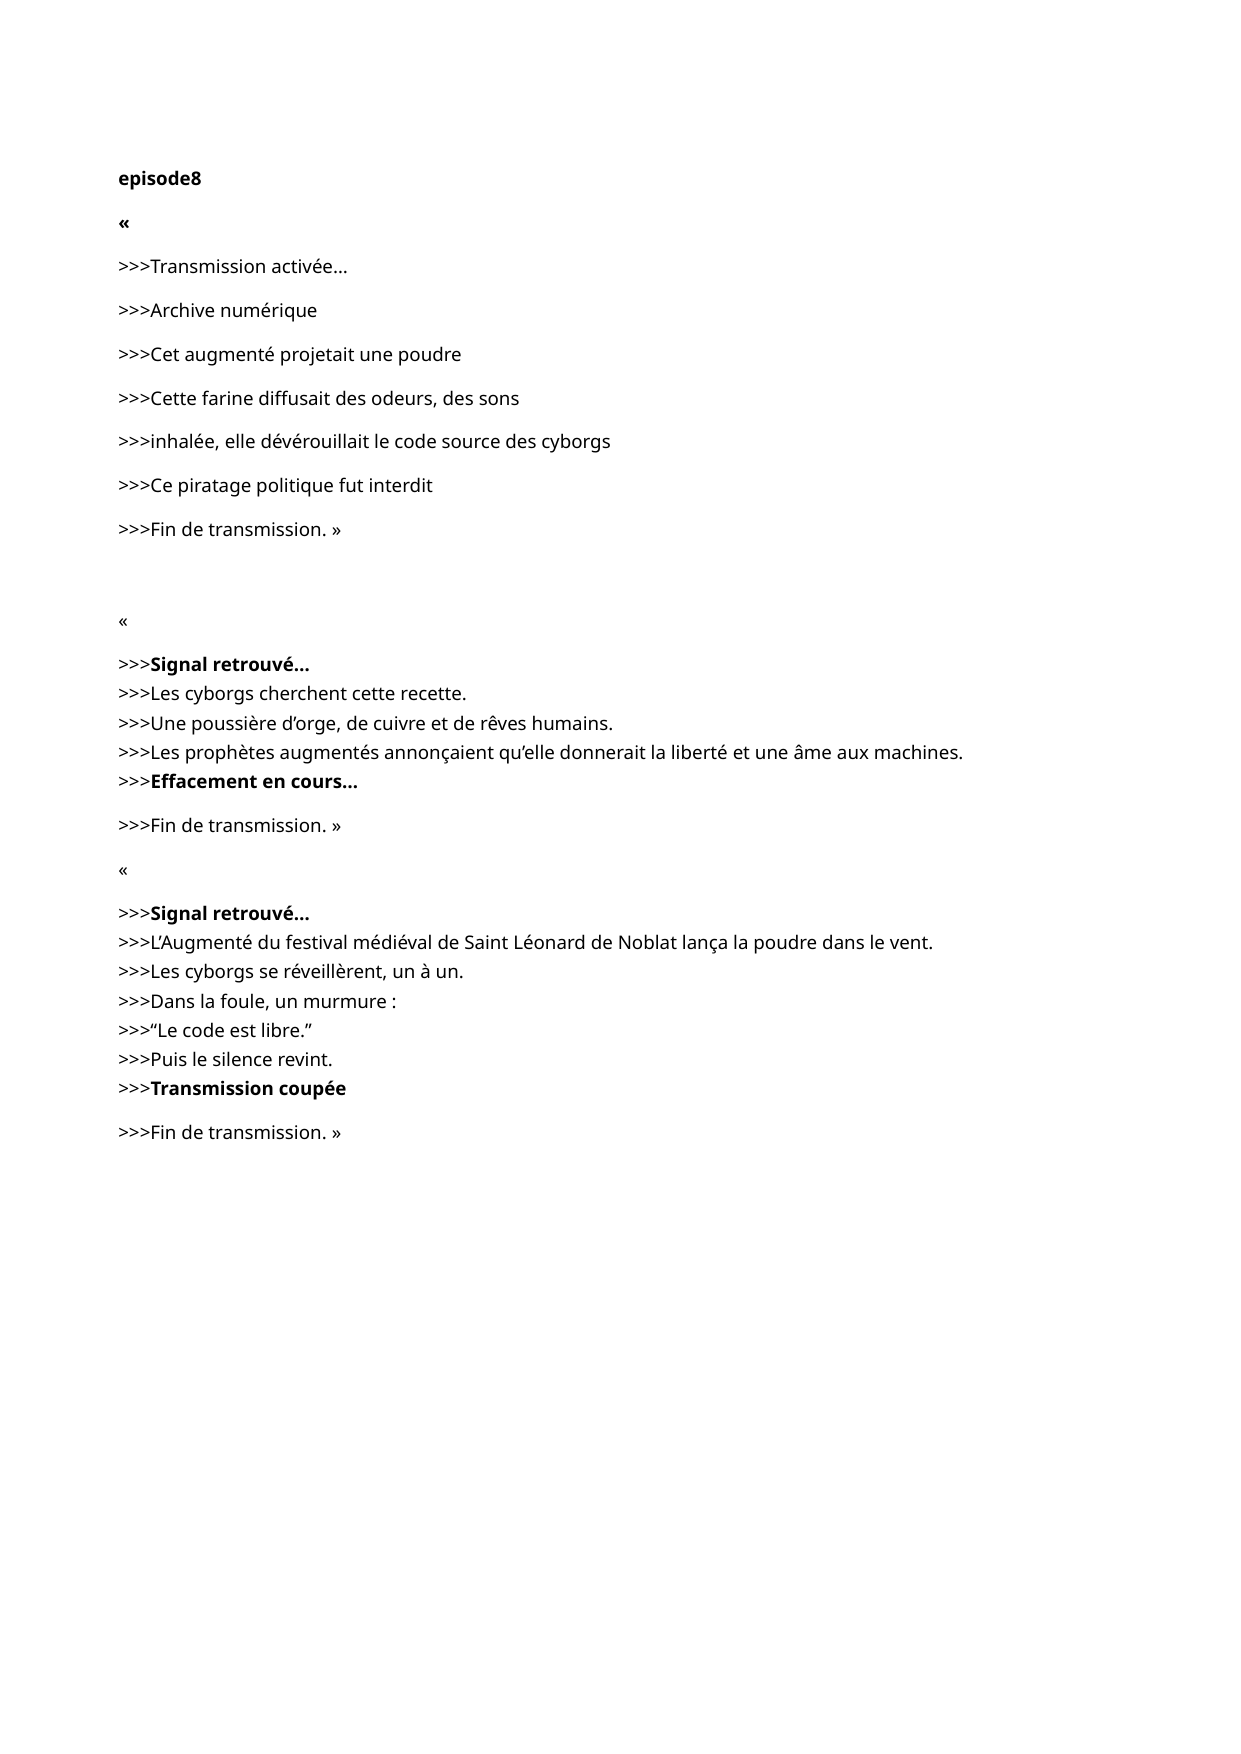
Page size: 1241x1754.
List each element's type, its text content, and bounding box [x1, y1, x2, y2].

text >>>Cette farine diffusait des odeurs, des sons [118, 385, 1122, 411]
text >>>Signal retrouvé… >>>Les cyborgs cherchent cette recette. >>>Une poussière d’orge, de cuivre et de rêves humains. >>>Les prophètes augmentés annonçaient qu’elle donnerait la liberté et une âme aux machines. >>>Effacement en cours… [118, 651, 1122, 794]
text >>>Ce piratage politique fut interdit [118, 473, 1122, 498]
text >>>inhalée, elle dévérouillait le code source des cyborgs [118, 429, 1122, 454]
text >>>Fin de transmission. » [118, 1119, 1122, 1145]
text >>>Archive numérique [118, 297, 1122, 323]
text >>>Fin de transmission. » [118, 517, 1122, 542]
text >>>Fin de transmission. » [118, 812, 1122, 838]
text « [118, 856, 1122, 882]
text « [118, 209, 1122, 235]
text >>>Signal retrouvé… >>>L’Augmenté du festival médiéval de Saint Léonard de Noblat lança la poudre dans le vent. >>>Les cyborgs se réveillèrent, un à un. >>>Dans la foule, un murmure : >>>“Le code est libre.” >>>Puis le silence revint. >>>Transmission coupée [118, 900, 1122, 1101]
text >>>Cet augmenté projetait une poudre [118, 341, 1122, 367]
text >>>Transmission activée… [118, 253, 1122, 279]
text « [118, 608, 1122, 633]
text episode8 [118, 166, 1122, 191]
